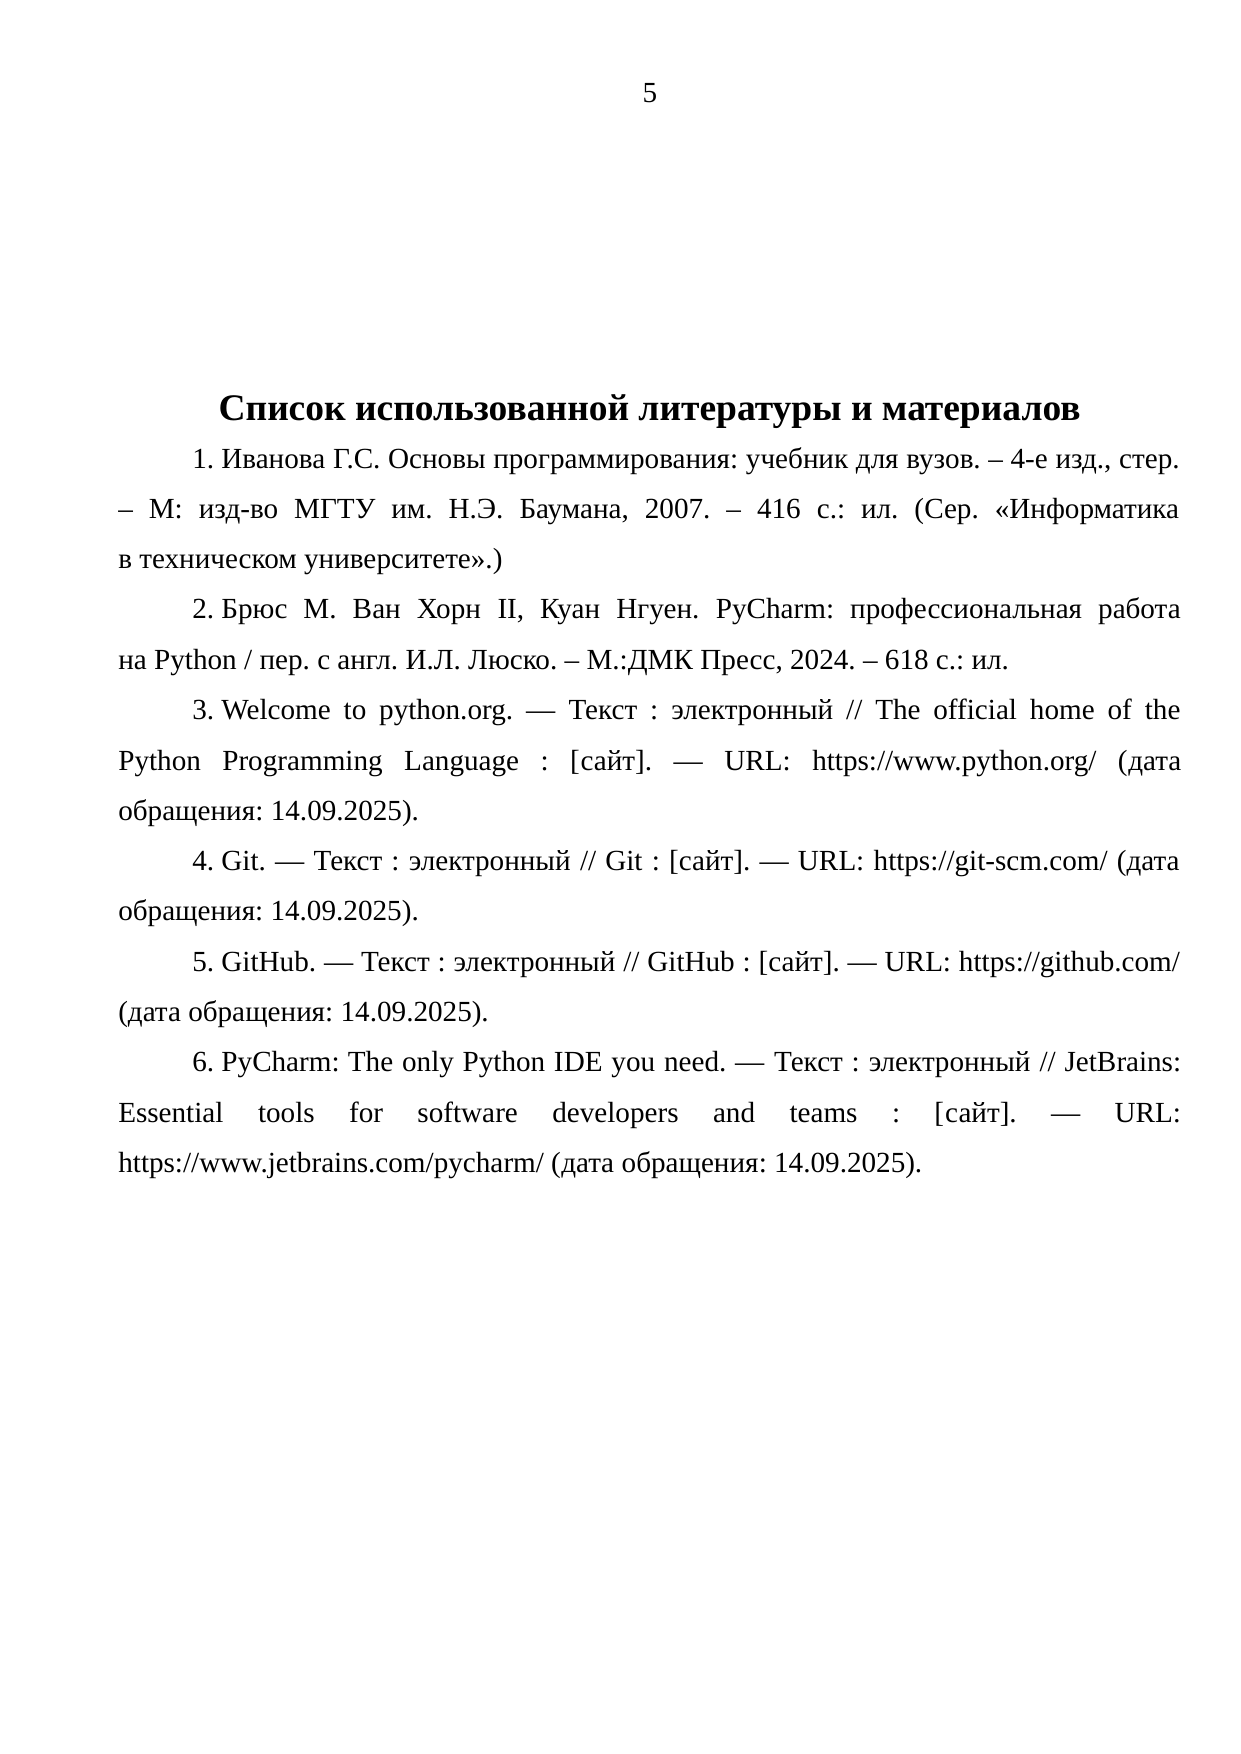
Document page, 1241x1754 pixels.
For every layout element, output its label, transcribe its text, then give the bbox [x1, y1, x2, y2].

list GitHub. — Текст : электронный // GitHub : [сайт]. — URL: https://github.com/ (дата обращения: 14.09.2025). [118, 944, 1181, 1028]
list Git. — Текст : электронный // Git : [сайт]. — URL: https://git-scm.com/ (дата обращения: 14.09.2025). [118, 843, 1181, 927]
list Брюс М. Ван Хорн II, Куан Нгуен. PyCharm: профессиональная работа на Python / пер. с англ. И.Л. Люско. – М.:ДМК Пресс, 2024. – 618 с.: ил. [118, 592, 1181, 676]
list Иванова Г.С. Основы программирования: учебник для вузов. – 4-е изд., стер. – М: изд-во МГТУ им. Н.Э. Баумана, 2007. – 416 с.: ил. (Сер. «Информатика в техническом университете».) [118, 441, 1181, 575]
subtitle Список использованной литературы и материалов [118, 385, 1181, 428]
list PyCharm: The only Python IDE you need. — Текст : электронный // JetBrains: Essential tools for software developers and teams : [сайт]. — URL: https://www.jetbrains.com/pycharm/ (дата обращения: 14.09.2025). [118, 1044, 1181, 1179]
list Welcome to python.org. — Текст : электронный // The official home of the Python Programming Language : [сайт]. — URL: https://www.python.org/ (дата обращения: 14.09.2025). [118, 692, 1181, 826]
